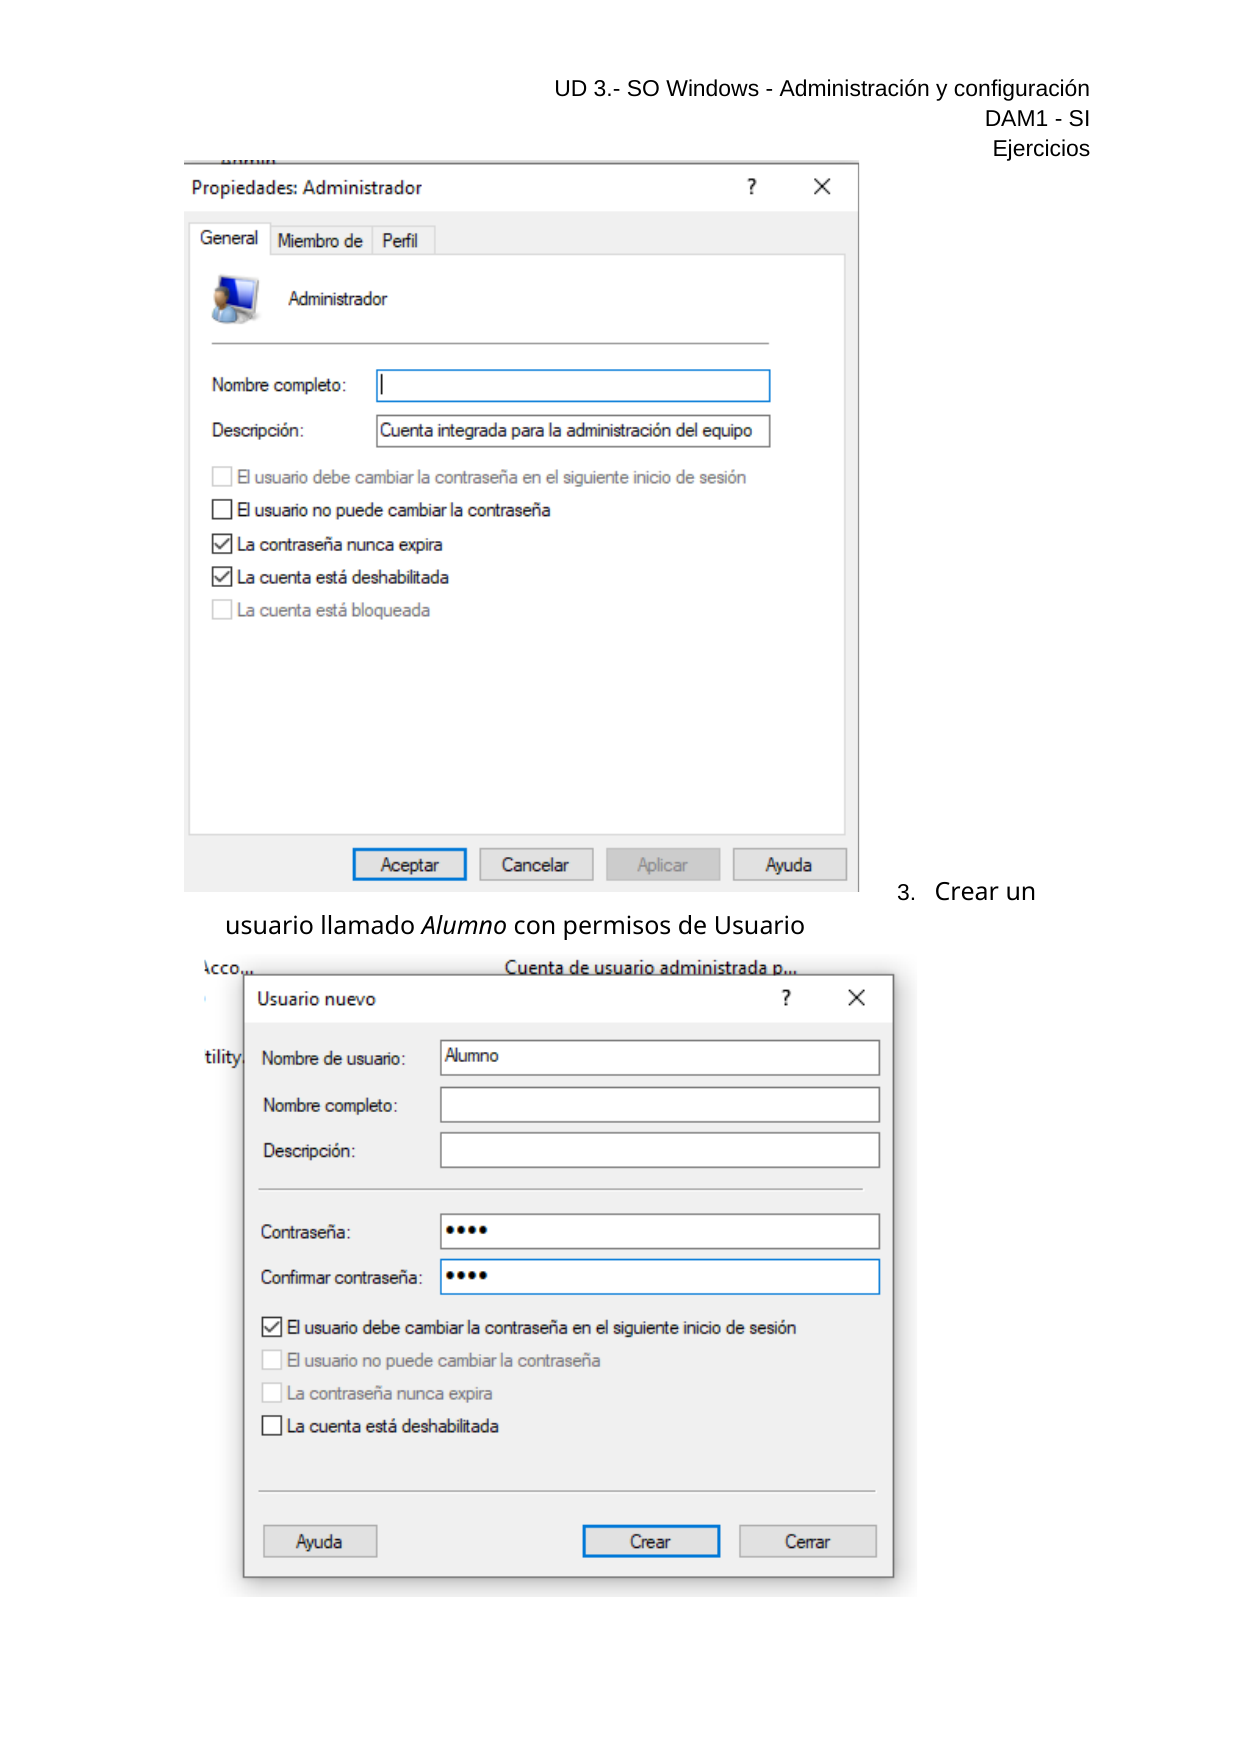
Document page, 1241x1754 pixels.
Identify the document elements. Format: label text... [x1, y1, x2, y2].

list Crear un usuario llamado Alumno con permisos de Usuario [187, 873, 1090, 942]
picture [184, 160, 860, 892]
picture [204, 954, 918, 1597]
